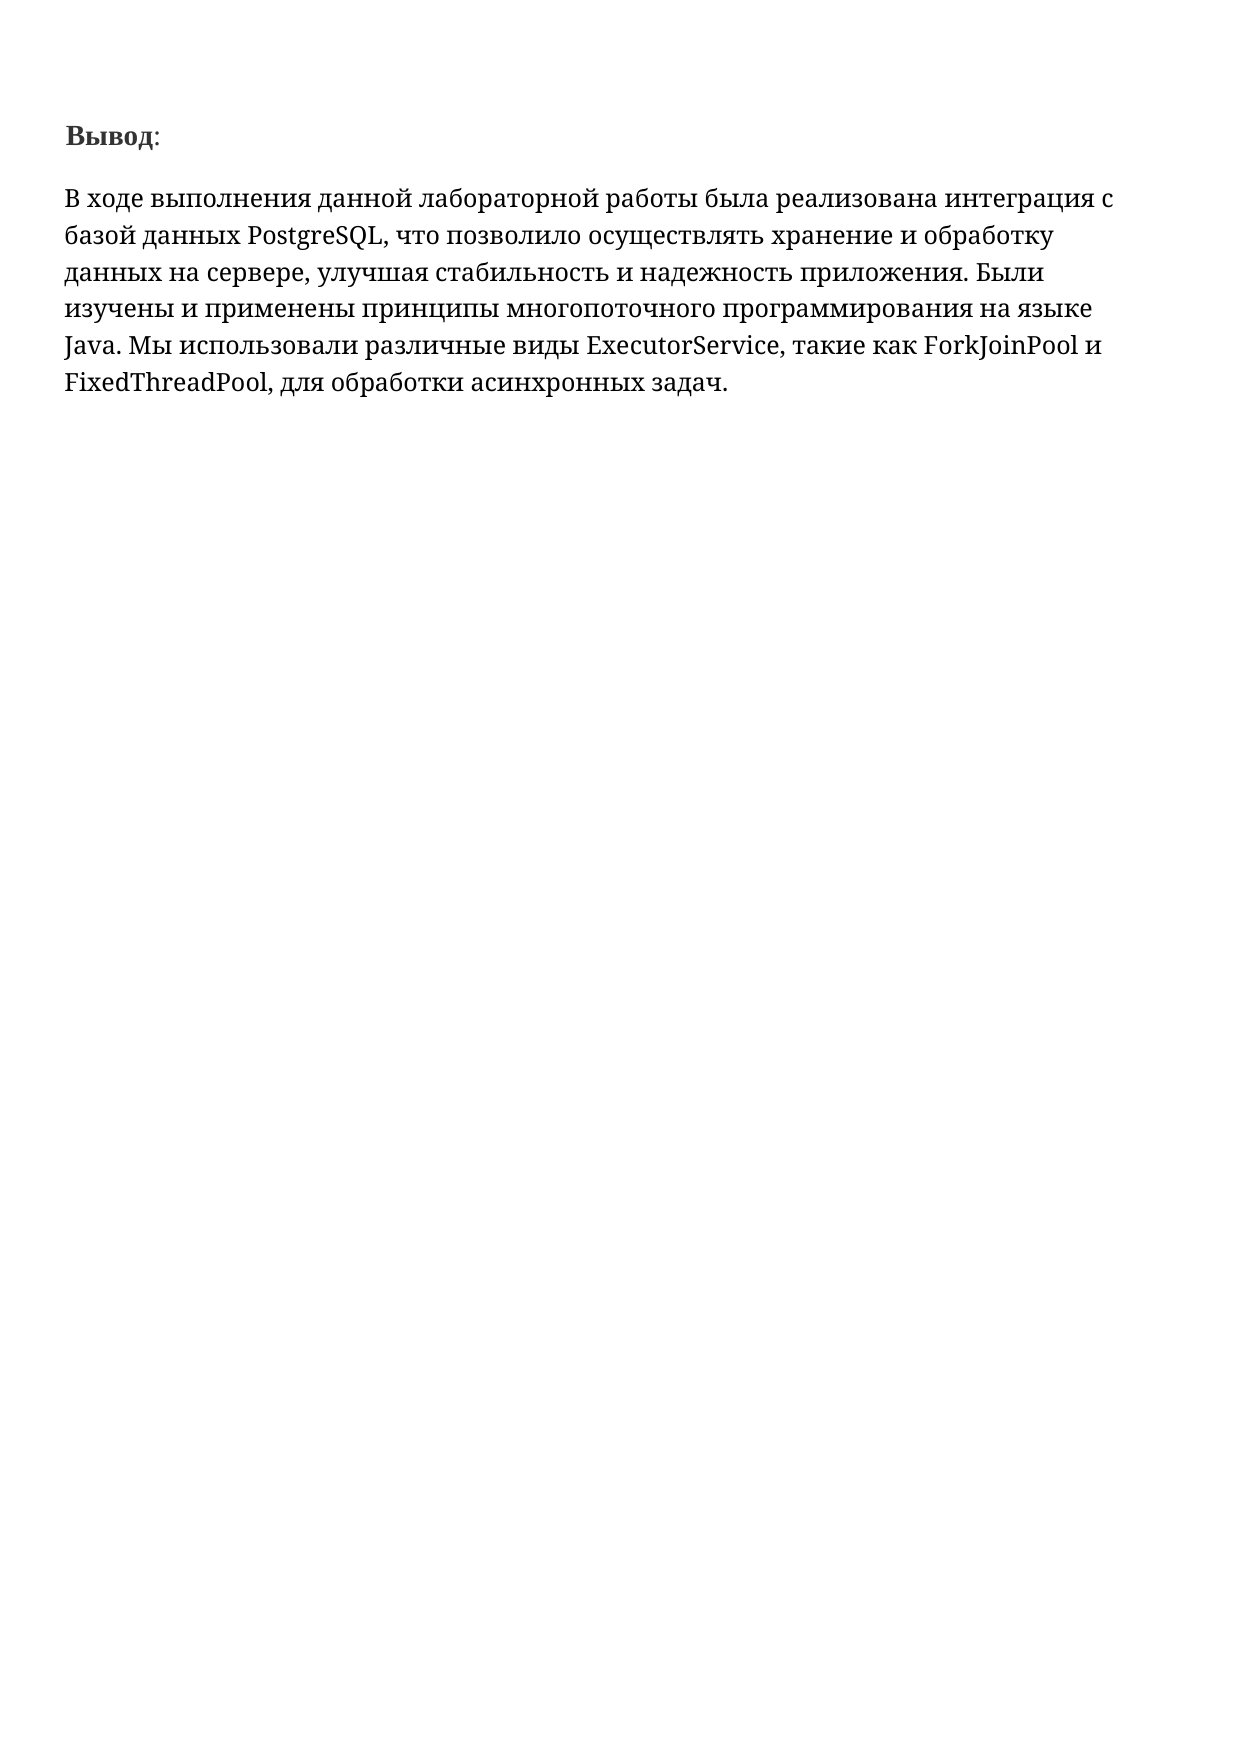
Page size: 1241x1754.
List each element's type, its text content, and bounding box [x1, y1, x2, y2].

text Вывод: [66, 118, 1152, 152]
text В ходе выполнения данной лабораторной работы была реализована интеграция с базой данных PostgreSQL, что позволило осуществлять хранение и обработку данных на сервере, улучшая стабильность и надежность приложения. Были изучены и применены принципы многопоточного программирования на языке Java. Мы использовали различные виды ExecutorService, такие как ForkJoinPool и FixedThreadPool, для обработки асинхронных задач. [64, 181, 1152, 399]
